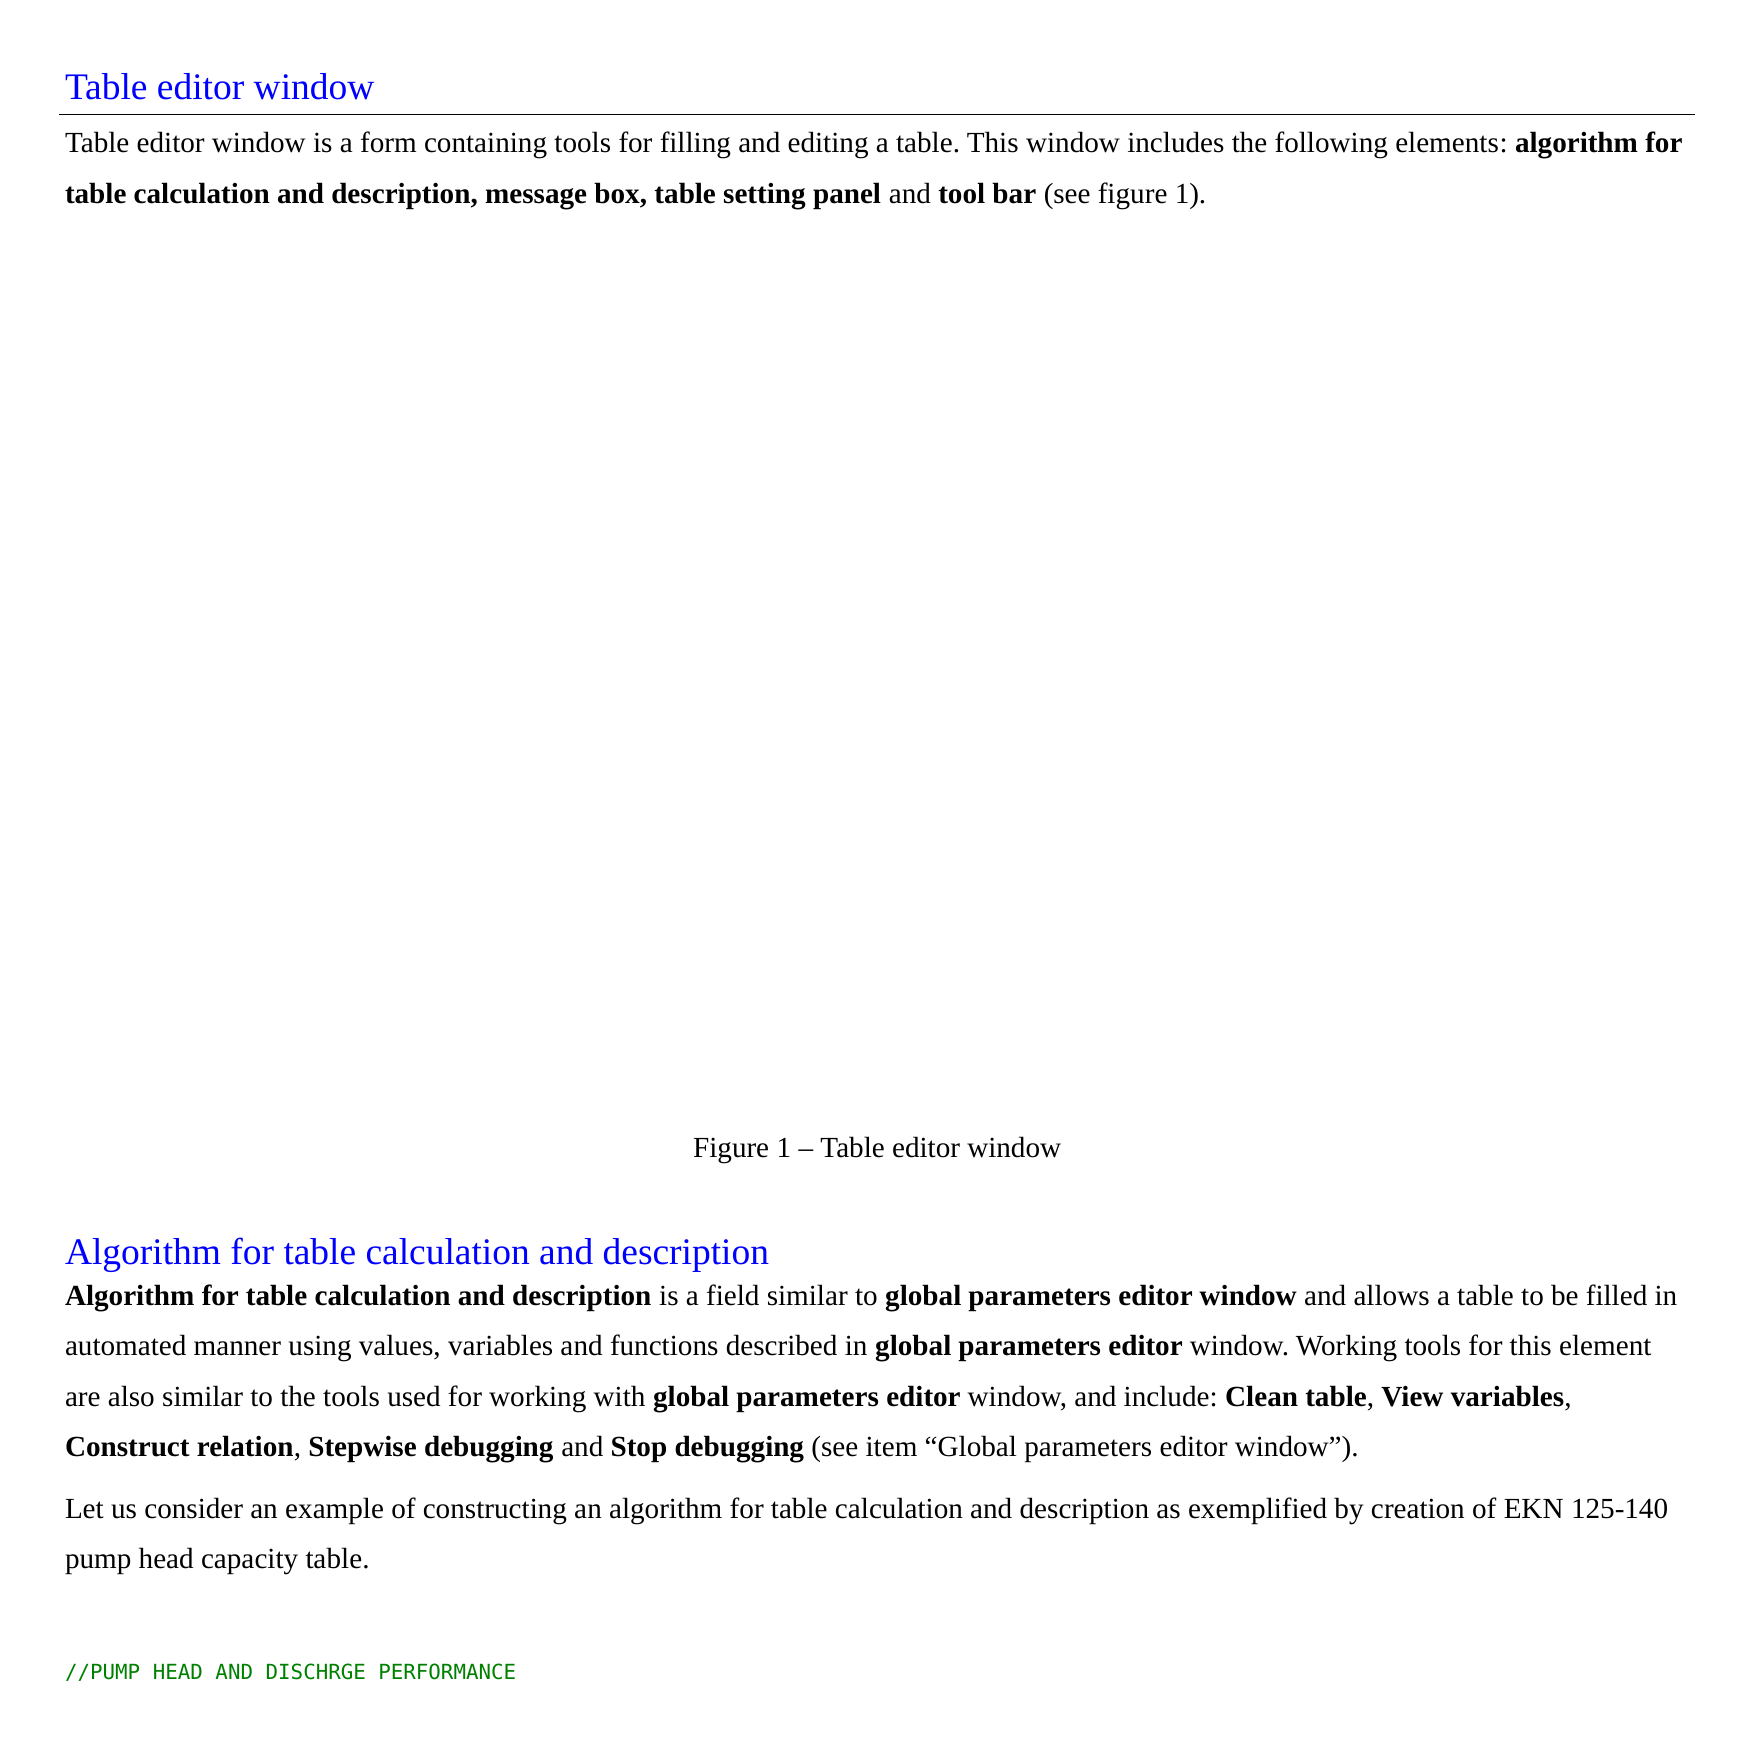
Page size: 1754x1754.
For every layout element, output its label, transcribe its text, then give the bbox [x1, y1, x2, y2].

table_cell Table editor window is a form containing tools for filling and editing a table. This window includes the following elements: algorithm for table calculation and description, message box, table setting panel and tool bar (see figure 1). Figure 1 – Table editor window Algorithm for table calculation and description Algorithm for table calculation and description is a field similar to global parameters editor window and allows a table to be filled in automated manner using values, variables and functions described in global parameters editor window. Working tools for this element are also similar to the tools used for working with global parameters editor window, and include: Clean table, View variables, Construct relation, Stepwise debugging and Stop debugging (see item “Global parameters editor window”). Let us consider an example of constructing an algorithm for table calculation and description as exemplified by creation of EKN 125-140 pump head capacity table. //PUMP HEAD AND DISCHRGE PERFORMANCE [59, 115, 1695, 1690]
table_header Table editor window [59, 59, 1695, 114]
